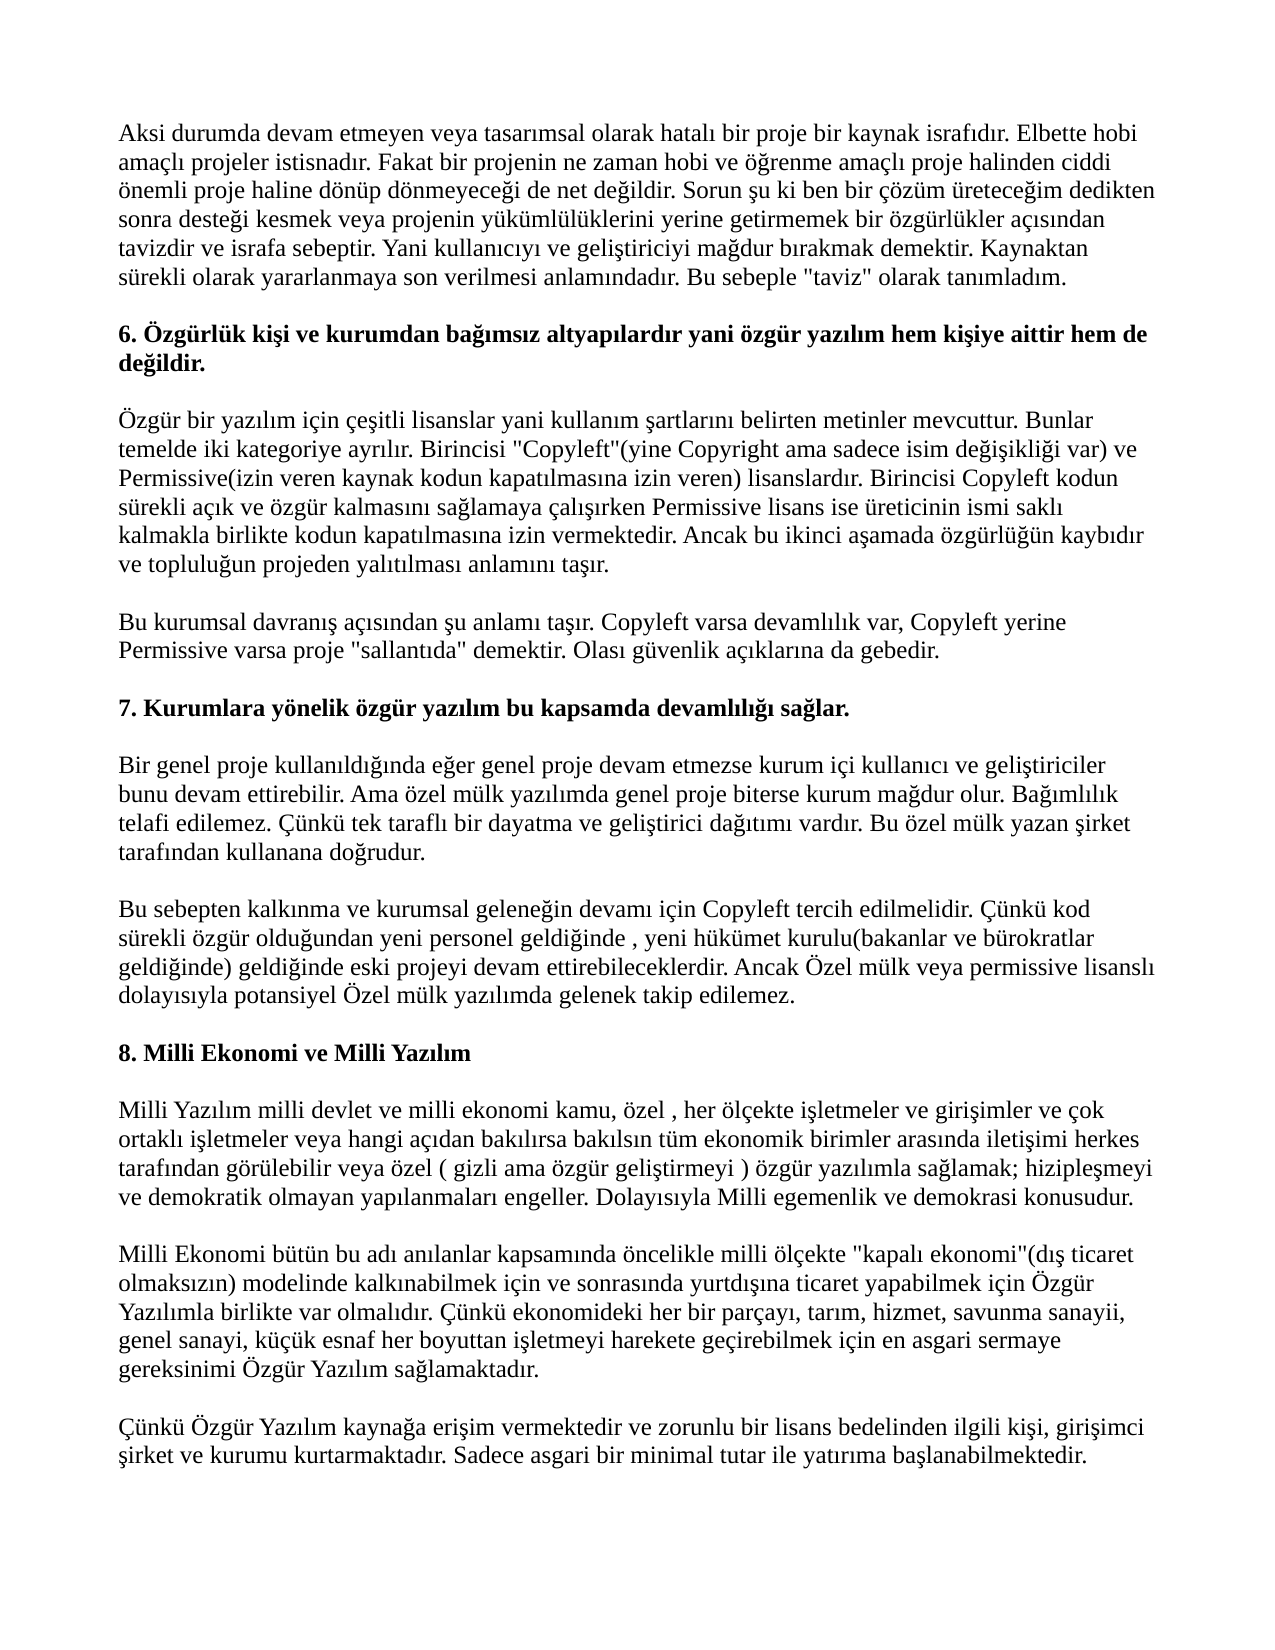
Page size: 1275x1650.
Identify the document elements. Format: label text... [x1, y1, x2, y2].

text Milli Yazılım milli devlet ve milli ekonomi kamu, özel , her ölçekte işletmeler ve girişimler ve çok ortaklı işletmeler veya hangi açıdan bakılırsa bakılsın tüm ekonomik birimler arasında iletişimi herkes tarafından görülebilir veya özel ( gizli ama özgür geliştirmeyi ) özgür yazılımla sağlamak; hizipleşmeyi ve demokratik olmayan yapılanmaları engeller. Dolayısıyla Milli egemenlik ve demokrasi konusudur. [118, 1096, 1157, 1211]
text Bu kurumsal davranış açısından şu anlamı taşır. Copyleft varsa devamlılık var, Copyleft yerine Permissive varsa proje "sallantıda" demektir. Olası güvenlik açıklarına da gebedir. [118, 607, 1157, 664]
text 7. Kurumlara yönelik özgür yazılım bu kapsamda devamlılığı sağlar. [118, 693, 1157, 722]
text Bir genel proje kullanıldığında eğer genel proje devam etmezse kurum içi kullanıcı ve geliştiriciler bunu devam ettirebilir. Ama özel mülk yazılımda genel proje biterse kurum mağdur olur. Bağımlılık telafi edilemez. Çünkü tek taraflı bir dayatma ve geliştirici dağıtımı vardır. Bu özel mülk yazan şirket tarafından kullanana doğrudur. [118, 751, 1157, 866]
text Özgür bir yazılım için çeşitli lisanslar yani kullanım şartlarını belirten metinler mevcuttur. Bunlar temelde iki kategoriye ayrılır. Birincisi "Copyleft"(yine Copyright ama sadece isim değişikliği var) ve Permissive(izin veren kaynak kodun kapatılmasına izin veren) lisanslardır. Birincisi Copyleft kodun sürekli açık ve özgür kalmasını sağlamaya çalışırken Permissive lisans ise üreticinin ismi saklı kalmakla birlikte kodun kapatılmasına izin vermektedir. Ancak bu ikinci aşamada özgürlüğün kaybıdır ve topluluğun projeden yalıtılması anlamını taşır. [118, 406, 1157, 578]
text 8. Milli Ekonomi ve Milli Yazılım [118, 1038, 1157, 1067]
text Çünkü Özgür Yazılım kaynağa erişim vermektedir ve zorunlu bir lisans bedelinden ilgili kişi, girişimci şirket ve kurumu kurtarmaktadır. Sadece asgari bir minimal tutar ile yatırıma başlanabilmektedir. [118, 1412, 1157, 1469]
text 6. Özgürlük kişi ve kurumdan bağımsız altyapılardır yani özgür yazılım hem kişiye aittir hem de değildir. [118, 319, 1157, 377]
text Milli Ekonomi bütün bu adı anılanlar kapsamında öncelikle milli ölçekte "kapalı ekonomi"(dış ticaret olmaksızın) modelinde kalkınabilmek için ve sonrasında yurtdışına ticaret yapabilmek için Özgür Yazılımla birlikte var olmalıdır. Çünkü ekonomideki her bir parçayı, tarım, hizmet, savunma sanayii, genel sanayi, küçük esnaf her boyuttan işletmeyi harekete geçirebilmek için en asgari sermaye gereksinimi Özgür Yazılım sağlamaktadır. [118, 1239, 1157, 1383]
text Bu sebepten kalkınma ve kurumsal geleneğin devamı için Copyleft tercih edilmelidir. Çünkü kod sürekli özgür olduğundan yeni personel geldiğinde , yeni hükümet kurulu(bakanlar ve bürokratlar geldiğinde) geldiğinde eski projeyi devam ettirebileceklerdir. Ancak Özel mülk veya permissive lisanslı dolayısıyla potansiyel Özel mülk yazılımda gelenek takip edilemez. [118, 894, 1157, 1009]
text Aksi durumda devam etmeyen veya tasarımsal olarak hatalı bir proje bir kaynak israfıdır. Elbette hobi amaçlı projeler istisnadır. Fakat bir projenin ne zaman hobi ve öğrenme amaçlı proje halinden ciddi önemli proje haline dönüp dönmeyeceği de net değildir. Sorun şu ki ben bir çözüm üreteceğim dedikten sonra desteği kesmek veya projenin yükümlülüklerini yerine getirmemek bir özgürlükler açısından tavizdir ve israfa sebeptir. Yani kullanıcıyı ve geliştiriciyi mağdur bırakmak demektir. Kaynaktan sürekli olarak yararlanmaya son verilmesi anlamındadır. Bu sebeple "taviz" olarak tanımladım. [118, 118, 1157, 291]
